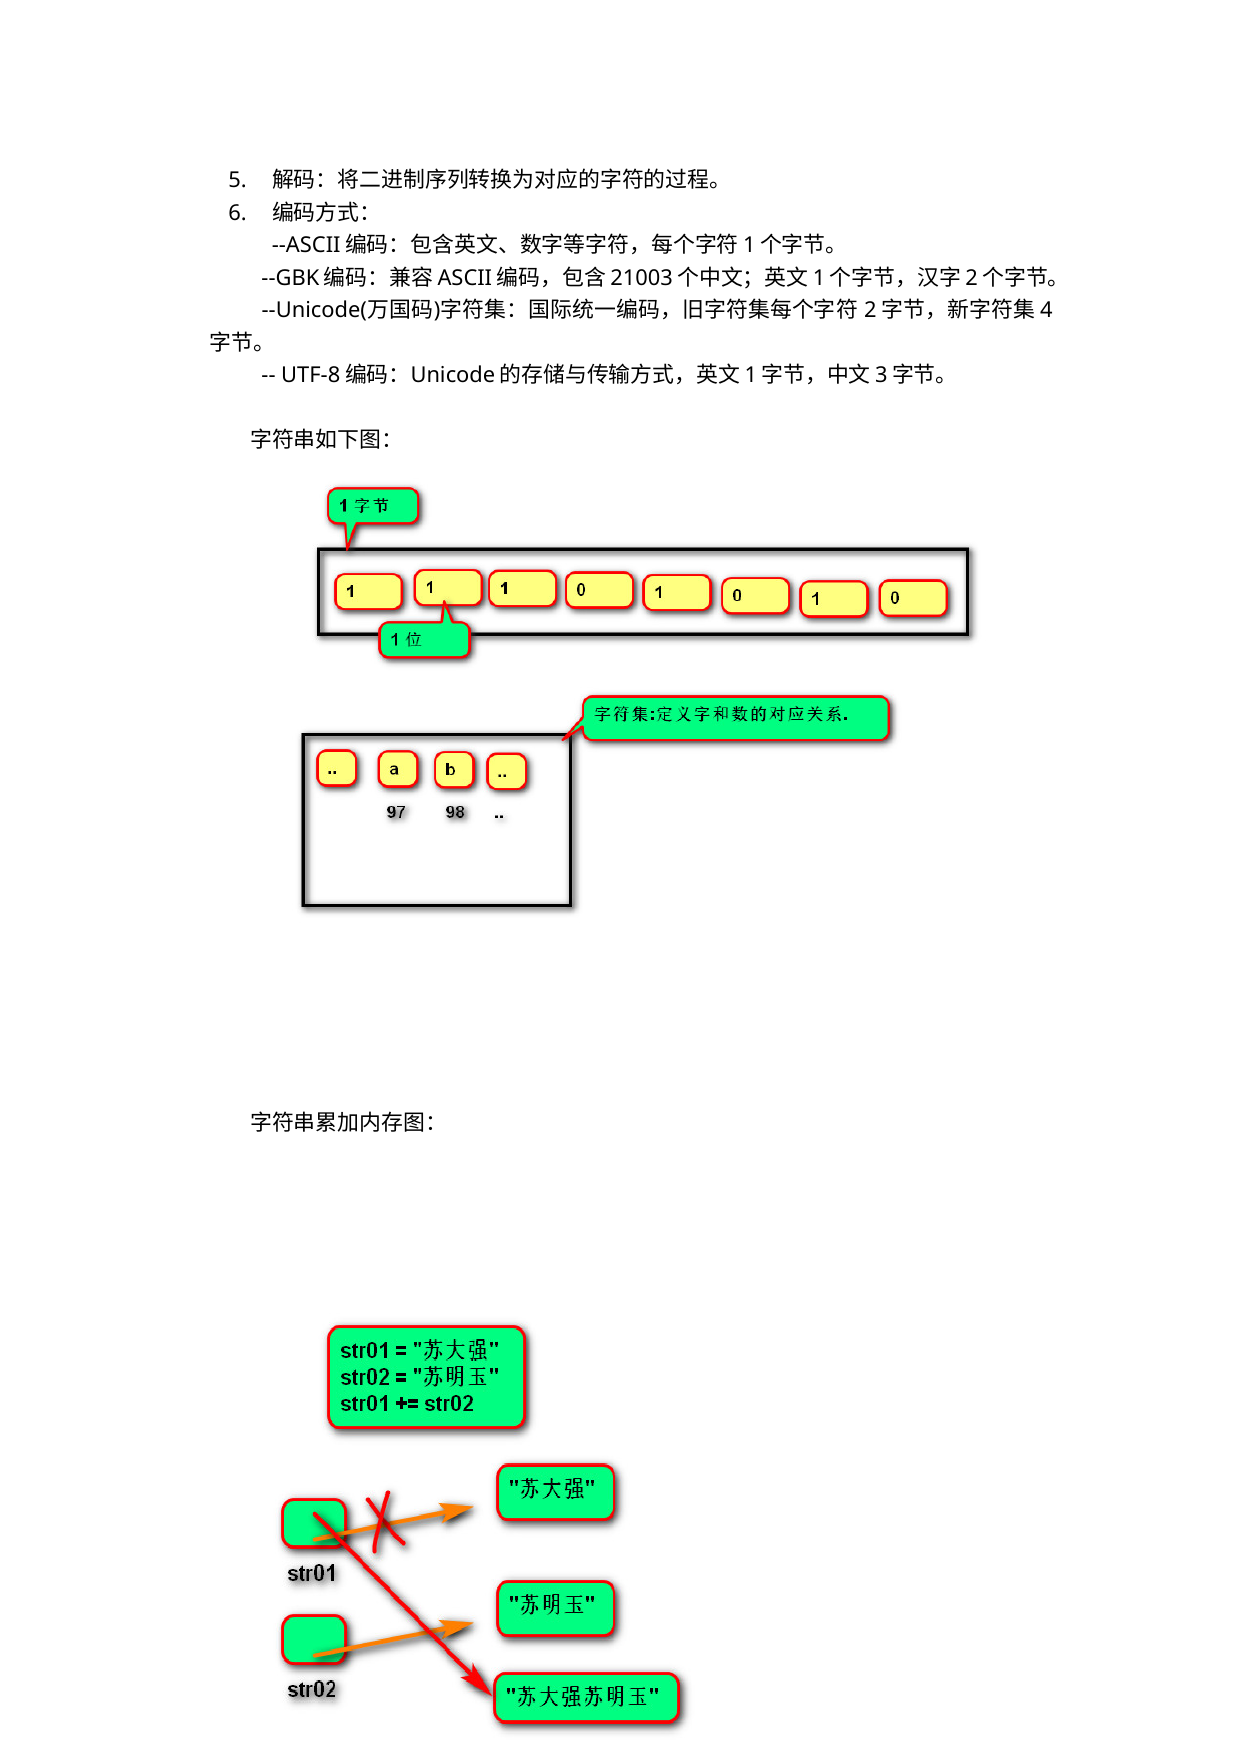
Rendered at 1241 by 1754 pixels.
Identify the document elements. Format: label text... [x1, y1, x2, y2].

text 字符串如下图： [209, 422, 1053, 454]
list 编码方式： [228, 194, 1053, 227]
text --Unicode(万国码)字符集：国际统一编码，旧字符集每个字符2字节，新字符集4字节。 [209, 292, 1053, 357]
text --ASCII编码：包含英文、数字等字符，每个字符1个字节。 [272, 227, 1053, 259]
text --GBK编码：兼容ASCII编码，包含21003个中文；英文1个字节，汉字2个字节。 [209, 259, 1053, 292]
text 字符串累加内存图： [209, 1104, 1053, 1137]
picture [266, 458, 994, 940]
picture [251, 1278, 697, 1754]
list 解码：将二进制序列转换为对应的字符的过程。 [228, 162, 1053, 194]
text -- UTF-8编码：Unicode的存储与传输方式，英文1字节，中文3字节。 [209, 357, 1053, 389]
